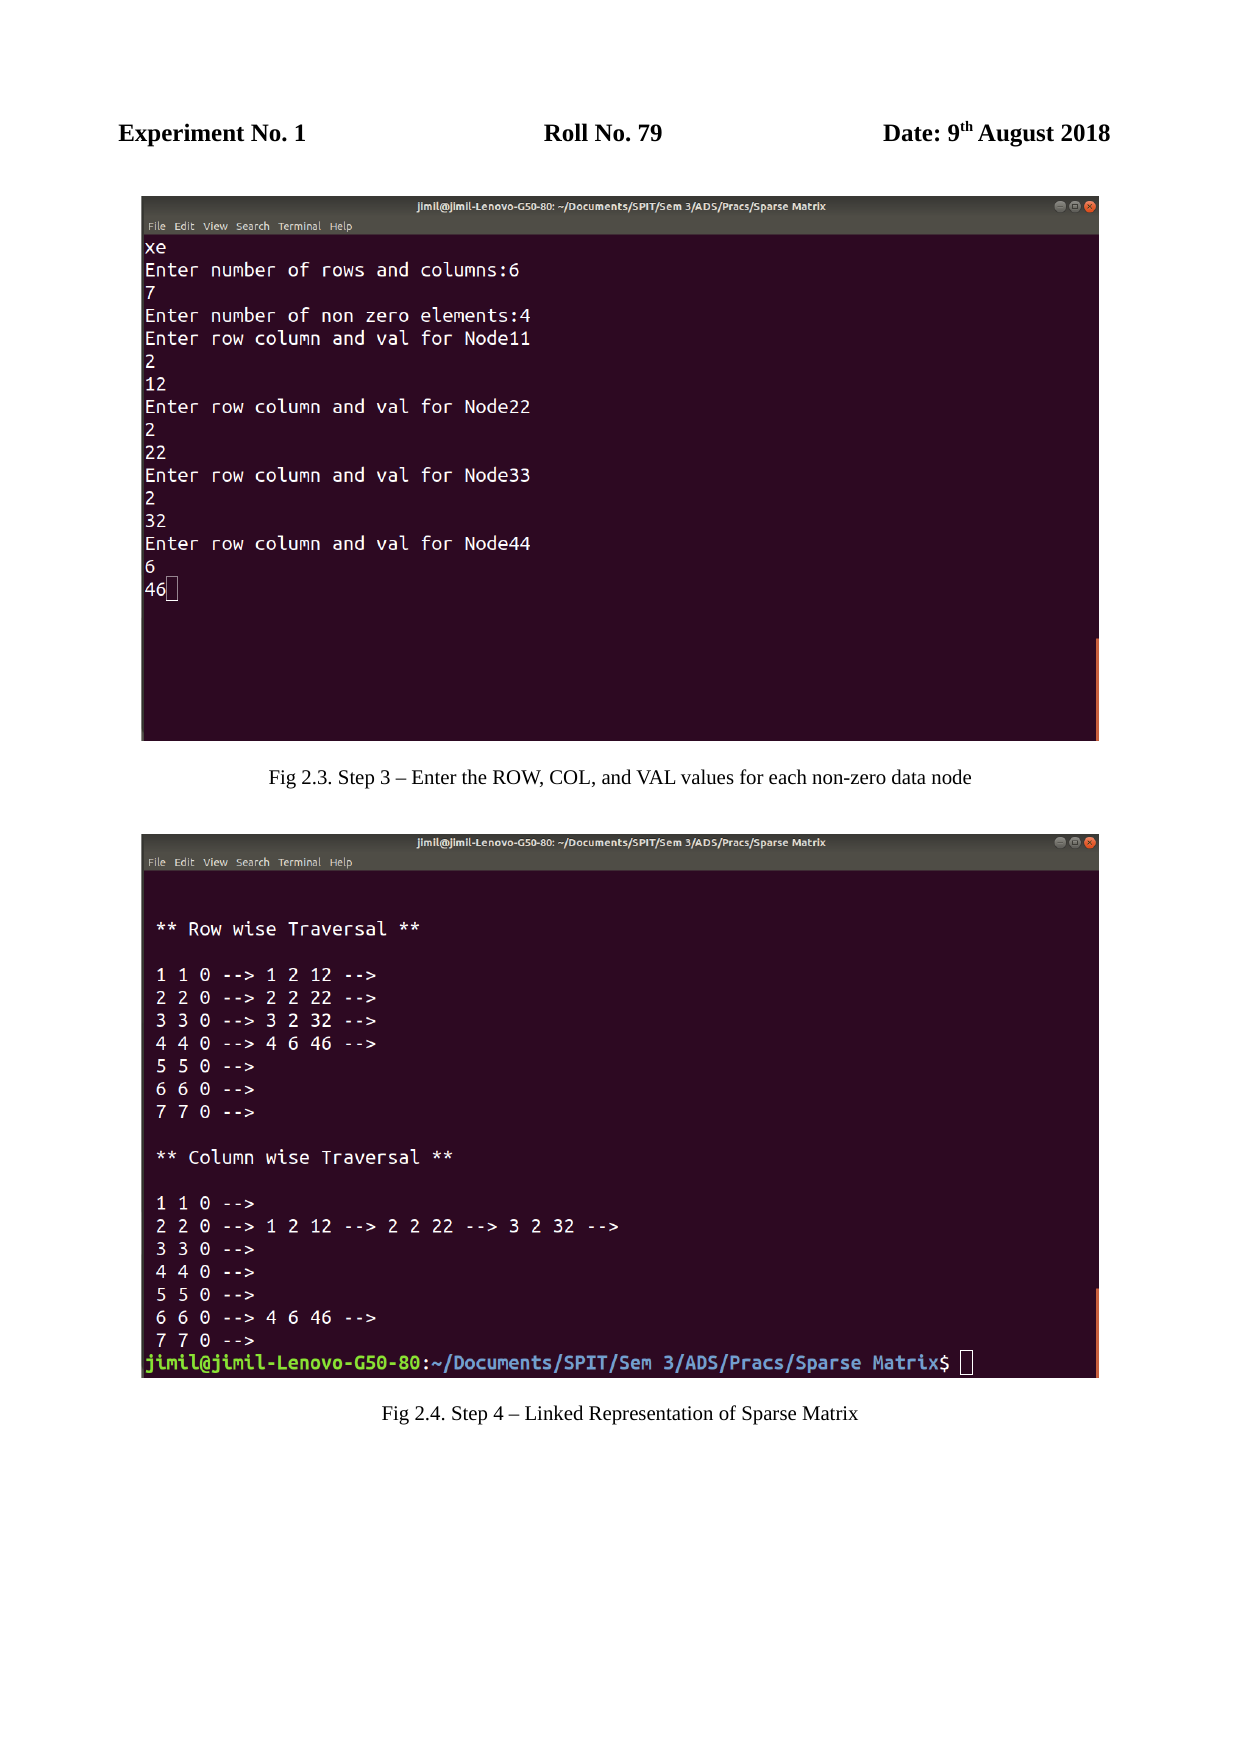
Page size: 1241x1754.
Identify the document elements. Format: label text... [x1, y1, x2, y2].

picture [141, 834, 1099, 1378]
text Fig 2.4. Step 4 – Linked Representation of Sparse Matrix [118, 813, 1122, 1425]
picture [141, 196, 1099, 741]
text Fig 2.3. Step 3 – Enter the ROW, COL, and VAL values for each non-zero data node [118, 176, 1122, 789]
